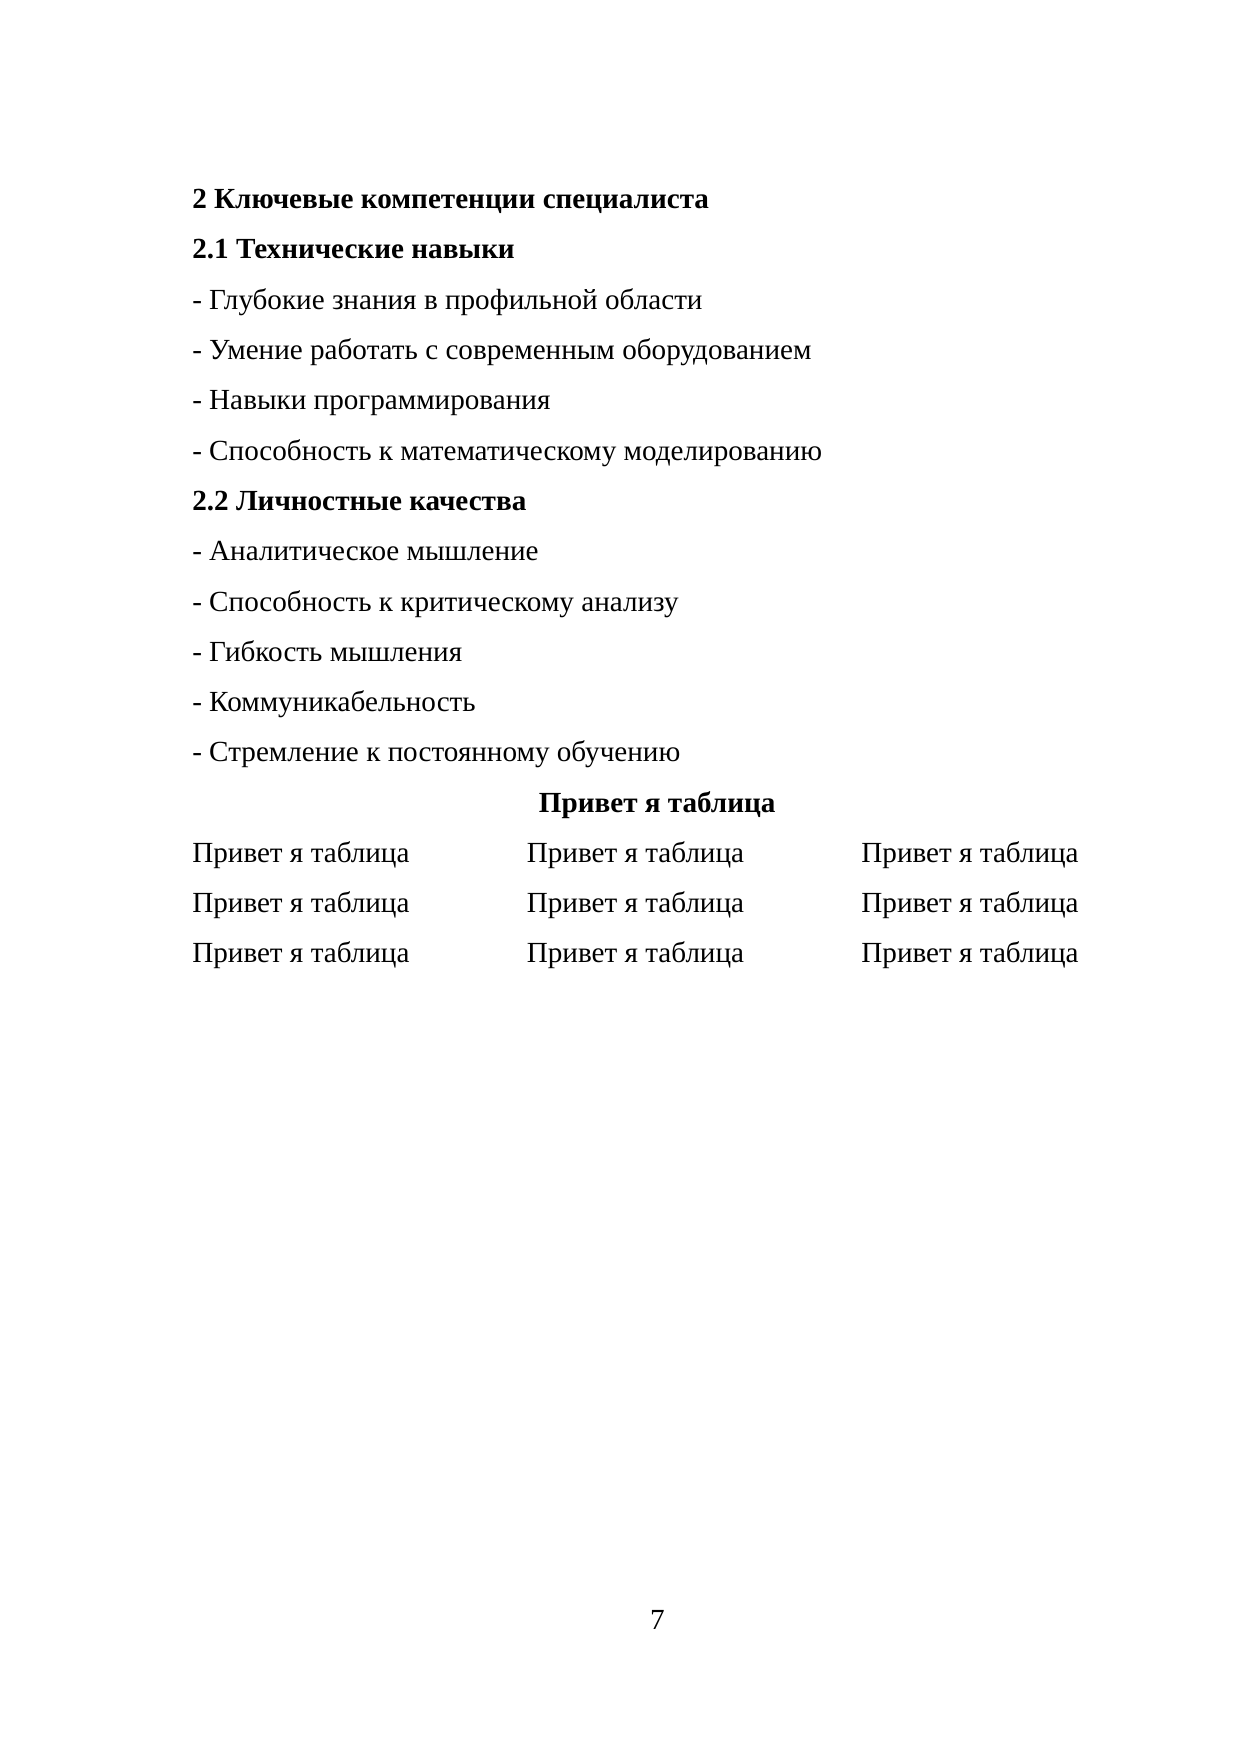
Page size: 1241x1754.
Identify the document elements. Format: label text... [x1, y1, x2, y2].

text - Способность к критическому анализу [118, 584, 1122, 617]
subtitle Привет я таблица [118, 785, 1122, 818]
table_cell Привет я таблица [788, 936, 1122, 986]
subtitle Технические навыки [118, 231, 1122, 265]
table_header Привет я таблица [788, 835, 1122, 885]
table_cell Привет я таблица [453, 936, 787, 986]
text - Гибкость мышления [118, 634, 1122, 667]
text - Способность к математическому моделированию [118, 433, 1122, 466]
text - Коммуникабельность [118, 684, 1122, 718]
text - Навыки программирования [118, 382, 1122, 416]
text - Стремление к постоянному обучению [118, 734, 1122, 768]
text - Глубокие знания в профильной области [118, 282, 1122, 315]
table_header Привет я таблица [118, 835, 453, 885]
text - Умение работать с современным оборудованием [118, 332, 1122, 366]
table_cell Привет я таблица [118, 936, 453, 986]
table_cell Привет я таблица [118, 885, 453, 936]
table_cell Привет я таблица [788, 885, 1122, 936]
table_cell Привет я таблица [453, 885, 787, 936]
subtitle Личностные качества [118, 483, 1122, 517]
table_header Привет я таблица [453, 835, 787, 885]
subtitle Ключевые компетенции специалиста [118, 181, 1122, 215]
text - Аналитическое мышление [118, 533, 1122, 567]
